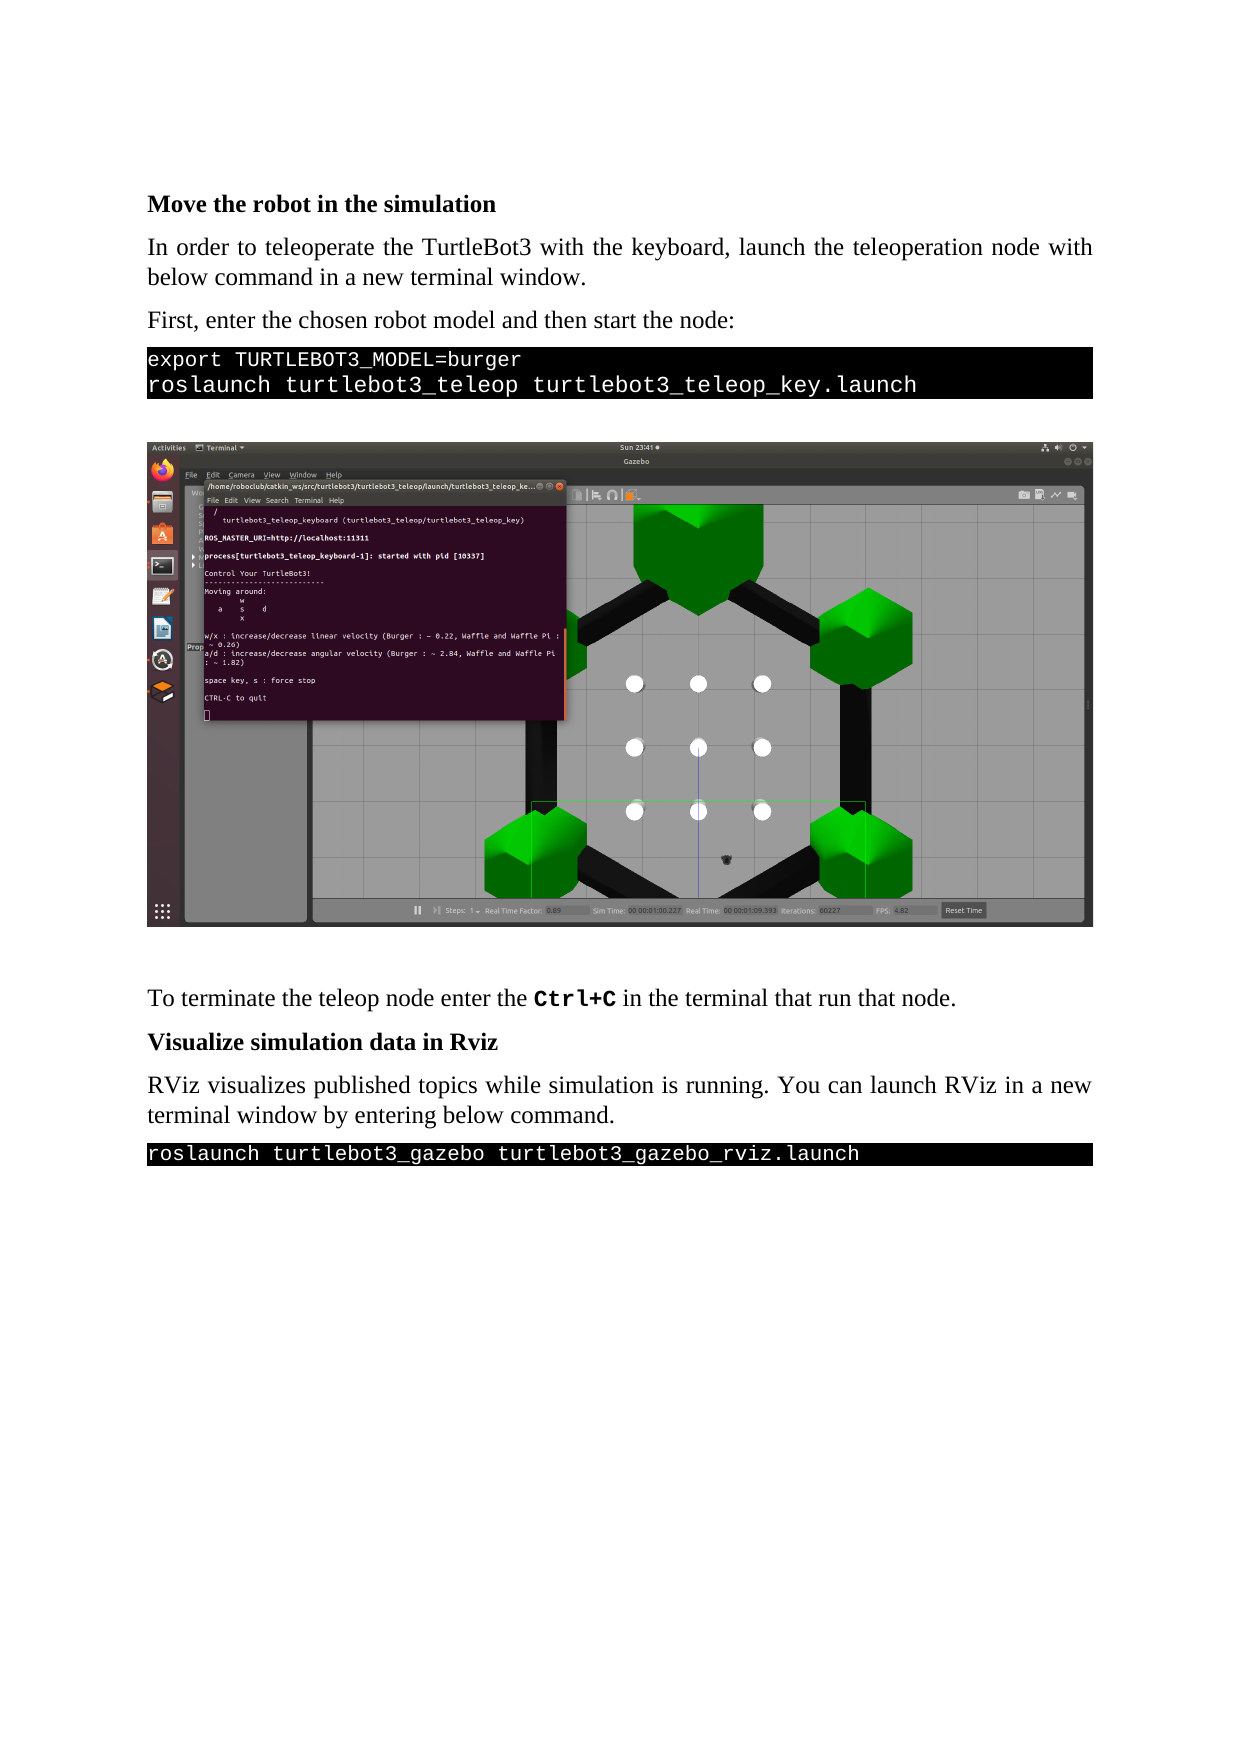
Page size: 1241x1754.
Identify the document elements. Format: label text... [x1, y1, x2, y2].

text To terminate the teleop node enter the Ctrl+C in the terminal that run that node. [147, 983, 1093, 1013]
text roslaunch turtlebot3_gazebo turtlebot3_gazebo_rviz.launch [147, 1143, 1093, 1166]
text Move the robot in the simulation [147, 189, 1093, 218]
text First, enter the chosen robot model and then start the node: [147, 305, 1093, 334]
text Visualize simulation data in Rviz [147, 1027, 1093, 1056]
text roslaunch turtlebot3_teleop turtlebot3_teleop_key.launch [147, 373, 1093, 399]
text In order to teleoperate the TurtleBot3 with the keyboard, launch the teleoperation node with below command in a new terminal window. [147, 232, 1093, 291]
text export TURTLEBOT3_MODEL=burger [147, 347, 1093, 373]
text RViz visualizes published topics while simulation is running. You can launch RViz in a new terminal window by entering below command. [147, 1070, 1093, 1129]
